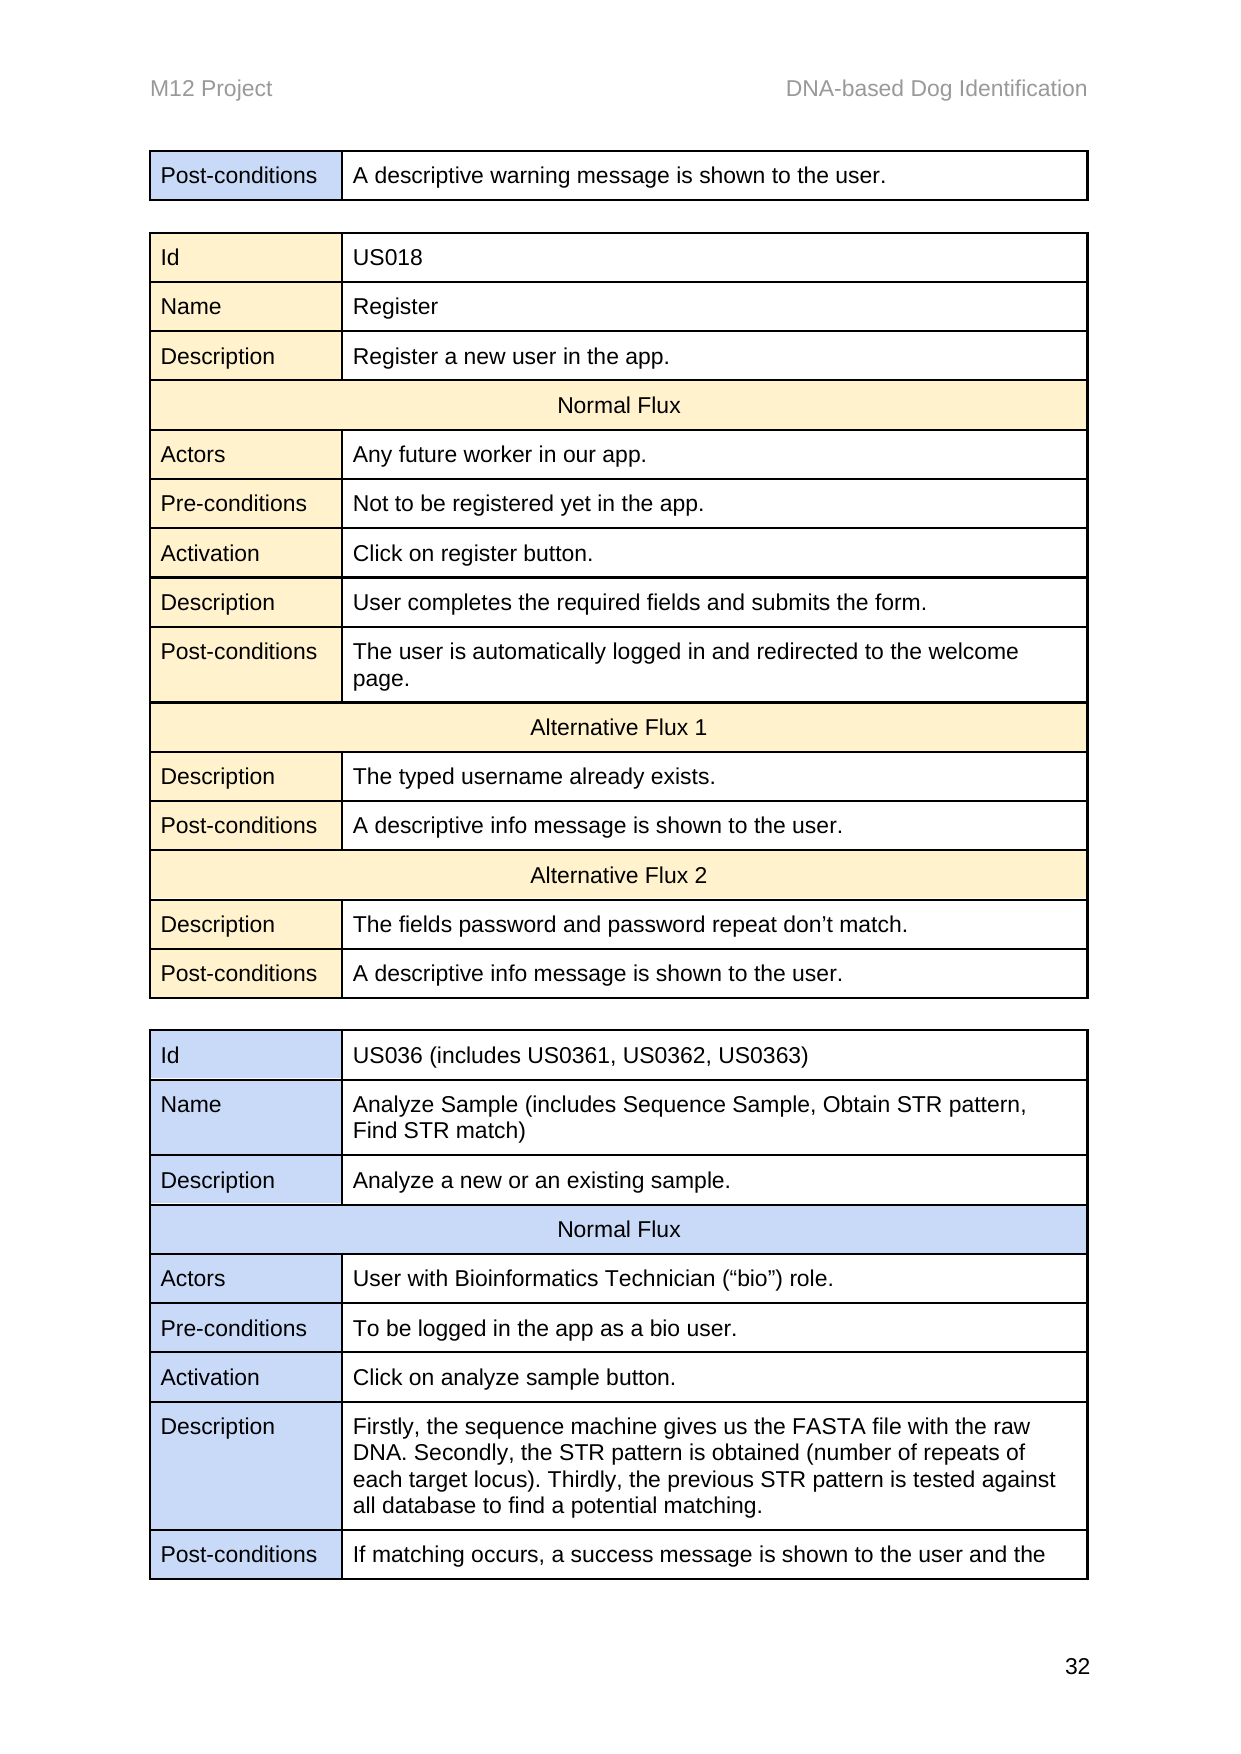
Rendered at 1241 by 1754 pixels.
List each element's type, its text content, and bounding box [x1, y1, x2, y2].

table_cell Description [151, 753, 341, 800]
table_cell Register [343, 283, 1086, 330]
table_cell Activation [151, 529, 341, 576]
table_cell Description [151, 579, 341, 626]
table_cell Name [151, 1081, 341, 1154]
table_cell The fields password and password repeat don’t match. [343, 901, 1086, 948]
table_cell User completes the required fields and submits the form. [343, 579, 1086, 626]
table_cell Description [151, 1403, 341, 1529]
table_cell Normal Flux [151, 1206, 1086, 1253]
table_header US036 (includes US0361, US0362, US0363) [343, 1031, 1086, 1078]
table_cell Click on register button. [343, 529, 1086, 576]
table_cell Actors [151, 431, 341, 478]
table_cell A descriptive warning message is shown to the user. [343, 152, 1086, 199]
table_cell Description [151, 332, 341, 379]
table_cell Description [151, 1156, 341, 1203]
table_cell Post-conditions [151, 1531, 341, 1578]
table_cell Pre-conditions [151, 1304, 341, 1351]
table_cell A descriptive info message is shown to the user. [343, 950, 1086, 997]
table_cell Pre-conditions [151, 480, 341, 527]
table_cell Analyze a new or an existing sample. [343, 1156, 1086, 1203]
table_cell The user is automatically logged in and redirected to the welcome page. [343, 628, 1086, 701]
table_cell User with Bioinformatics Technician (“bio”) role. [343, 1255, 1086, 1302]
table_cell Post-conditions [151, 152, 341, 199]
table_cell Register a new user in the app. [343, 332, 1086, 379]
table_cell Post-conditions [151, 950, 341, 997]
table_cell Click on analyze sample button. [343, 1353, 1086, 1401]
table_cell Alternative Flux 2 [151, 851, 1086, 898]
table_cell Name [151, 283, 341, 330]
table_cell Actors [151, 1255, 341, 1302]
table_cell To be logged in the app as a bio user. [343, 1304, 1086, 1351]
table_cell Post-conditions [151, 628, 341, 701]
table_header Id [151, 1031, 341, 1078]
table_cell Firstly, the sequence machine gives us the FASTA file with the raw DNA. Secondly, the STR pattern is obtained (number of repeats of each target locus). Thirdly, the previous STR pattern is tested against all database to find a potential matching. [343, 1403, 1086, 1529]
table_cell Description [151, 901, 341, 948]
table_cell The typed username already exists. [343, 753, 1086, 800]
table_cell A descriptive info message is shown to the user. [343, 802, 1086, 849]
table_header US018 [343, 234, 1086, 281]
table_cell Not to be registered yet in the app. [343, 480, 1086, 527]
table_cell Analyze Sample (includes Sequence Sample, Obtain STR pattern, Find STR match) [343, 1081, 1086, 1154]
table_cell Normal Flux [151, 381, 1086, 429]
table_cell If matching occurs, a success message is shown to the user and the [343, 1531, 1086, 1578]
table_header Id [151, 234, 341, 281]
table_cell Any future worker in our app. [343, 431, 1086, 478]
table_cell Post-conditions [151, 802, 341, 849]
table_cell Alternative Flux 1 [151, 704, 1086, 751]
table_cell Activation [151, 1353, 341, 1401]
